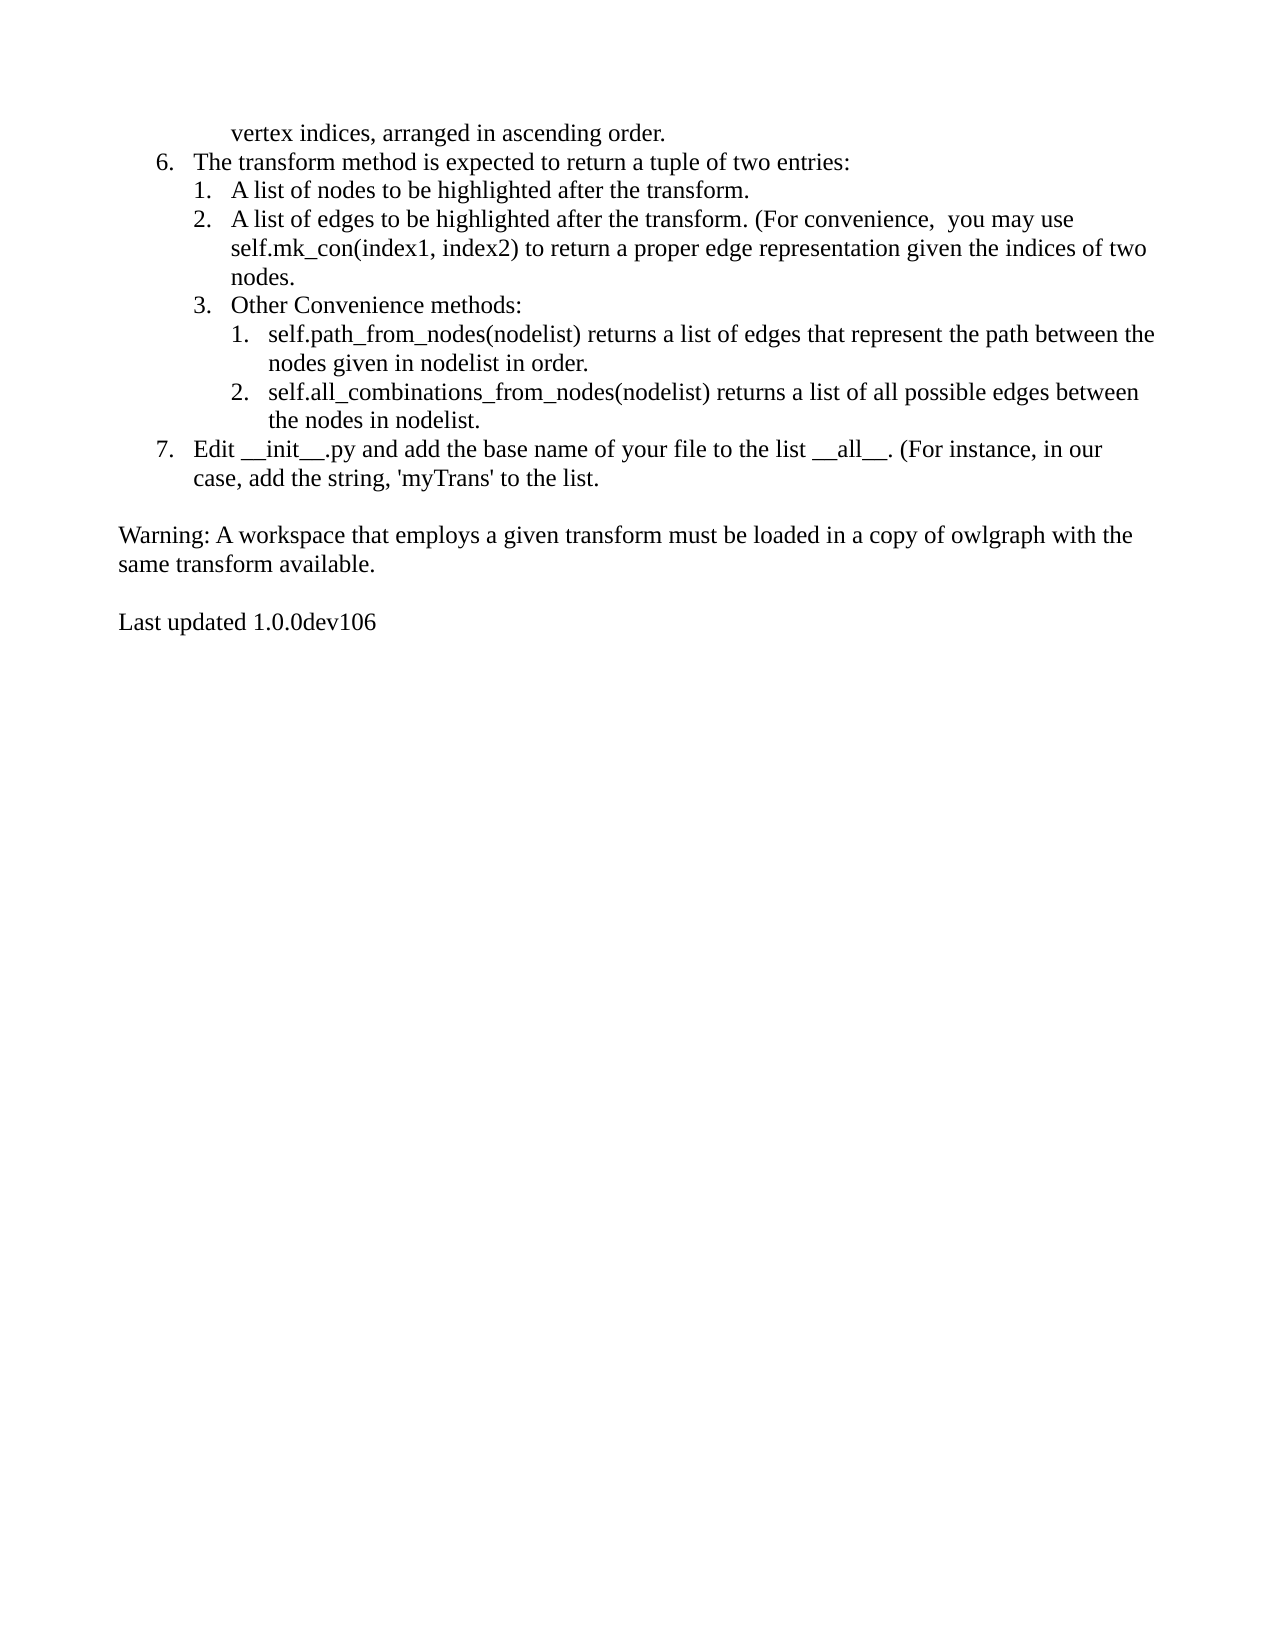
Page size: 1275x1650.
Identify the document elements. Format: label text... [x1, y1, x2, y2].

list A list of edges to be highlighted after the transform. (For convenience, you may use self.mk_con(index1, index2) to return a proper edge representation given the indices of two nodes. [193, 204, 1157, 291]
list Edit __init__.py and add the base name of your file to the list __all__. (For instance, in our case, add the string, 'myTrans' to the list. [156, 434, 1157, 492]
list Other Convenience methods: [193, 291, 1157, 319]
text Warning: A workspace that employs a given transform must be loaded in a copy of owlgraph with the same transform available. [118, 521, 1157, 578]
list vertex indices, arranged in ascending order. [193, 118, 1157, 147]
list self.all_combinations_from_nodes(nodelist) returns a list of all possible edges between the nodes in nodelist. [231, 377, 1157, 434]
text Last updated 1.0.0dev106 [118, 607, 1157, 636]
list The transform method is expected to return a tuple of two entries: [156, 147, 1157, 176]
list self.path_from_nodes(nodelist) returns a list of edges that represent the path between the nodes given in nodelist in order. [231, 319, 1157, 377]
list A list of nodes to be highlighted after the transform. [193, 176, 1157, 204]
